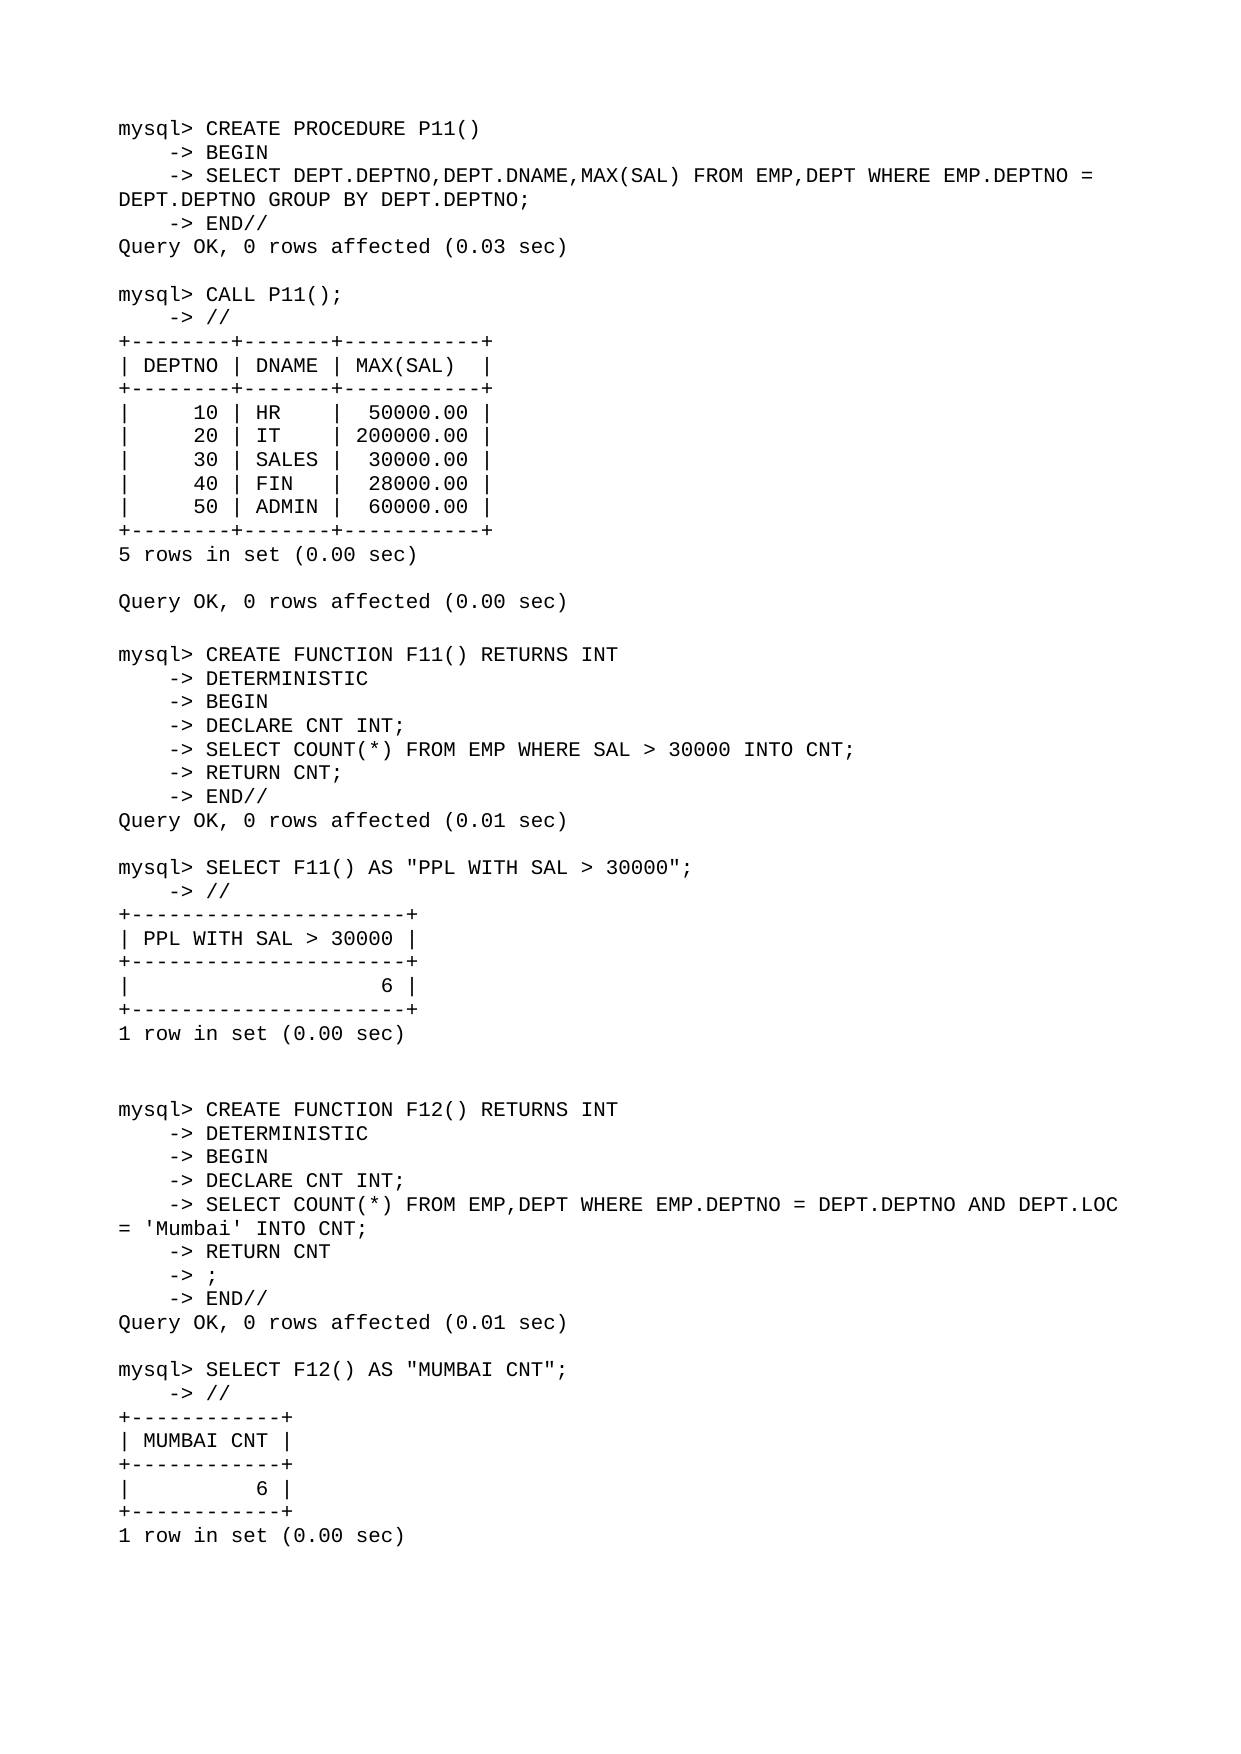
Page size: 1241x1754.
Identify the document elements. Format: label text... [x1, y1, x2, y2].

text -> RETURN CNT; [118, 762, 1122, 786]
text mysql> CREATE FUNCTION F12() RETURNS INT [118, 1099, 1122, 1123]
text +------------+ [118, 1407, 1122, 1430]
text -> // [118, 1383, 1122, 1407]
text -> END// [118, 786, 1122, 810]
text Query OK, 0 rows affected (0.00 sec) [118, 591, 1122, 615]
text 1 row in set (0.00 sec) [118, 1022, 1122, 1046]
text -> END// [118, 1288, 1122, 1312]
text Query OK, 0 rows affected (0.03 sec) [118, 236, 1122, 260]
text -> // [118, 307, 1122, 331]
text -> DETERMINISTIC [118, 668, 1122, 691]
text -> DECLARE CNT INT; [118, 1170, 1122, 1194]
text Query OK, 0 rows affected (0.01 sec) [118, 1312, 1122, 1336]
text | 10 | HR | 50000.00 | [118, 402, 1122, 426]
text | DEPTNO | DNAME | MAX(SAL) | [118, 354, 1122, 378]
text -> SELECT DEPT.DEPTNO,DEPT.DNAME,MAX(SAL) FROM EMP,DEPT WHERE EMP.DEPTNO = DEPT.DEPTNO GROUP BY DEPT.DEPTNO; [118, 165, 1122, 213]
text -> BEGIN [118, 1147, 1122, 1170]
text mysql> CREATE FUNCTION F11() RETURNS INT [118, 644, 1122, 668]
text mysql> SELECT F12() AS "MUMBAI CNT"; [118, 1359, 1122, 1383]
text +------------+ [118, 1501, 1122, 1525]
text -> DETERMINISTIC [118, 1123, 1122, 1147]
text -> RETURN CNT [118, 1241, 1122, 1265]
text | 6 | [118, 1478, 1122, 1501]
text +----------------------+ [118, 999, 1122, 1022]
text -> ; [118, 1265, 1122, 1288]
text +----------------------+ [118, 904, 1122, 928]
text +--------+-------+-----------+ [118, 520, 1122, 544]
text | 6 | [118, 975, 1122, 999]
text -> BEGIN [118, 142, 1122, 165]
text | 20 | IT | 200000.00 | [118, 426, 1122, 449]
text -> END// [118, 213, 1122, 236]
text 5 rows in set (0.00 sec) [118, 544, 1122, 567]
text +--------+-------+-----------+ [118, 378, 1122, 402]
text -> SELECT COUNT(*) FROM EMP WHERE SAL > 30000 INTO CNT; [118, 739, 1122, 762]
text -> DECLARE CNT INT; [118, 715, 1122, 739]
text mysql> SELECT F11() AS "PPL WITH SAL > 30000"; [118, 857, 1122, 881]
text -> BEGIN [118, 691, 1122, 715]
text +------------+ [118, 1454, 1122, 1478]
text -> SELECT COUNT(*) FROM EMP,DEPT WHERE EMP.DEPTNO = DEPT.DEPTNO AND DEPT.LOC = 'Mumbai' INTO CNT; [118, 1194, 1122, 1241]
text | PPL WITH SAL > 30000 | [118, 928, 1122, 952]
text | 40 | FIN | 28000.00 | [118, 473, 1122, 496]
text mysql> CALL P11(); [118, 284, 1122, 307]
text | 30 | SALES | 30000.00 | [118, 449, 1122, 473]
text -> // [118, 881, 1122, 904]
text Query OK, 0 rows affected (0.01 sec) [118, 810, 1122, 833]
text | MUMBAI CNT | [118, 1430, 1122, 1454]
text 1 row in set (0.00 sec) [118, 1525, 1122, 1548]
text +----------------------+ [118, 952, 1122, 975]
text | 50 | ADMIN | 60000.00 | [118, 496, 1122, 520]
text mysql> CREATE PROCEDURE P11() [118, 118, 1122, 142]
text +--------+-------+-----------+ [118, 331, 1122, 354]
